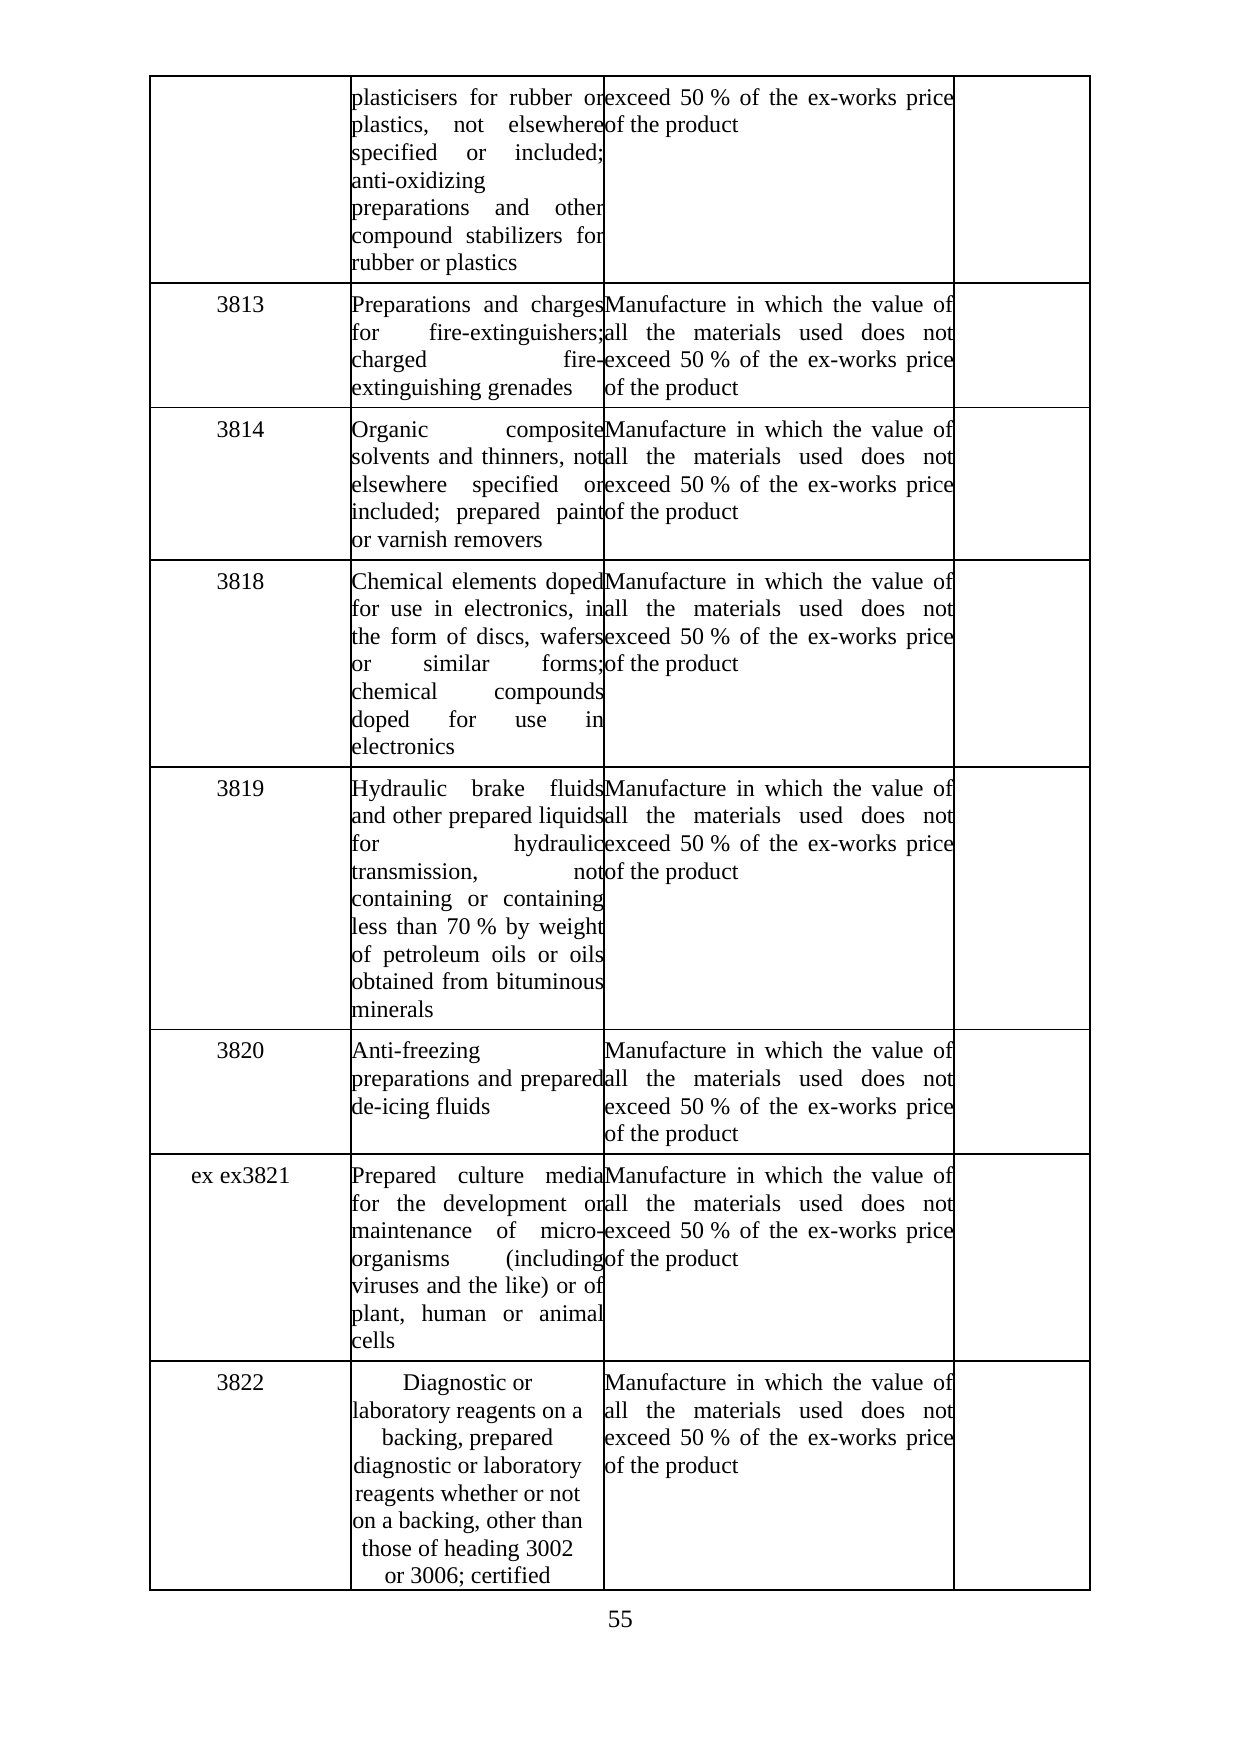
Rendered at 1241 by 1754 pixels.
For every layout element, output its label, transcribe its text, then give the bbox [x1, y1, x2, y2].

table_cell Manufacture in which the value of all the materials used does not exceed 50 % of the ex-works price of the product [605, 284, 953, 407]
table_cell 3814 [151, 408, 350, 559]
table_cell 3818 [151, 561, 350, 766]
table_cell [955, 1155, 1089, 1360]
table_cell 3820 [151, 1030, 350, 1153]
table_cell 3819 [151, 768, 350, 1029]
table_cell [955, 561, 1089, 766]
table_cell Preparations and charges for fire-extinguishers; charged fire-extinguishing grenades [352, 284, 603, 407]
table_cell [955, 1030, 1089, 1153]
table_cell [955, 768, 1089, 1029]
table_cell Manufacture in which the value of all the materials used does not exceed 50 % of the ex-works price of the product [605, 561, 953, 766]
table_cell Manufacture in which the value of all the materials used does not exceed 50 % of the ex-works price of the product [605, 768, 953, 1029]
table_cell [955, 1362, 1089, 1589]
table_cell exceed 50 % of the ex-works price of the product [605, 77, 953, 282]
table_cell Diagnostic or laboratory reagents on a backing, prepared diagnostic or laboratory reagents whether or not on a backing, other than those of heading 3002 or 3006; certified [352, 1362, 603, 1589]
table_cell Manufacture in which the value of all the materials used does not exceed 50 % of the ex-works price of the product [605, 408, 953, 559]
table_cell Hydraulic brake fluids and other prepared liquids for hydraulic transmission, not containing or containing less than 70 % by weight of petroleum oils or oils obtained from bituminous minerals [352, 768, 603, 1029]
table_cell Anti-freezing preparations and prepared de-icing fluids [352, 1030, 603, 1153]
table_cell Prepared culture media for the development or maintenance of micro-organisms (including viruses and the like) or of plant, human or animal cells [352, 1155, 603, 1360]
table_cell [151, 77, 350, 282]
table_cell [955, 77, 1089, 282]
table_cell Manufacture in which the value of all the materials used does not exceed 50 % of the ex-works price of the product [605, 1030, 953, 1153]
table_cell Organic composite solvents and thinners, not elsewhere specified or included; prepared paint or varnish removers [352, 408, 603, 559]
table_cell Chemical elements doped for use in electronics, in the form of discs, wafers or similar forms; chemical compounds doped for use in electronics [352, 561, 603, 766]
table_cell Manufacture in which the value of all the materials used does not exceed 50 % of the ex-works price of the product [605, 1362, 953, 1589]
table_cell [955, 408, 1089, 559]
table_cell plasticisers for rubber or plastics, not elsewhere specified or included; anti-oxidizing preparations and other compound stabilizers for rubber or plastics [352, 77, 603, 282]
table_cell 3813 [151, 284, 350, 407]
table_cell ex ex3821 [151, 1155, 350, 1360]
table_cell 3822 [151, 1362, 350, 1589]
table_cell [955, 284, 1089, 407]
table_cell Manufacture in which the value of all the materials used does not exceed 50 % of the ex-works price of the product [605, 1155, 953, 1360]
